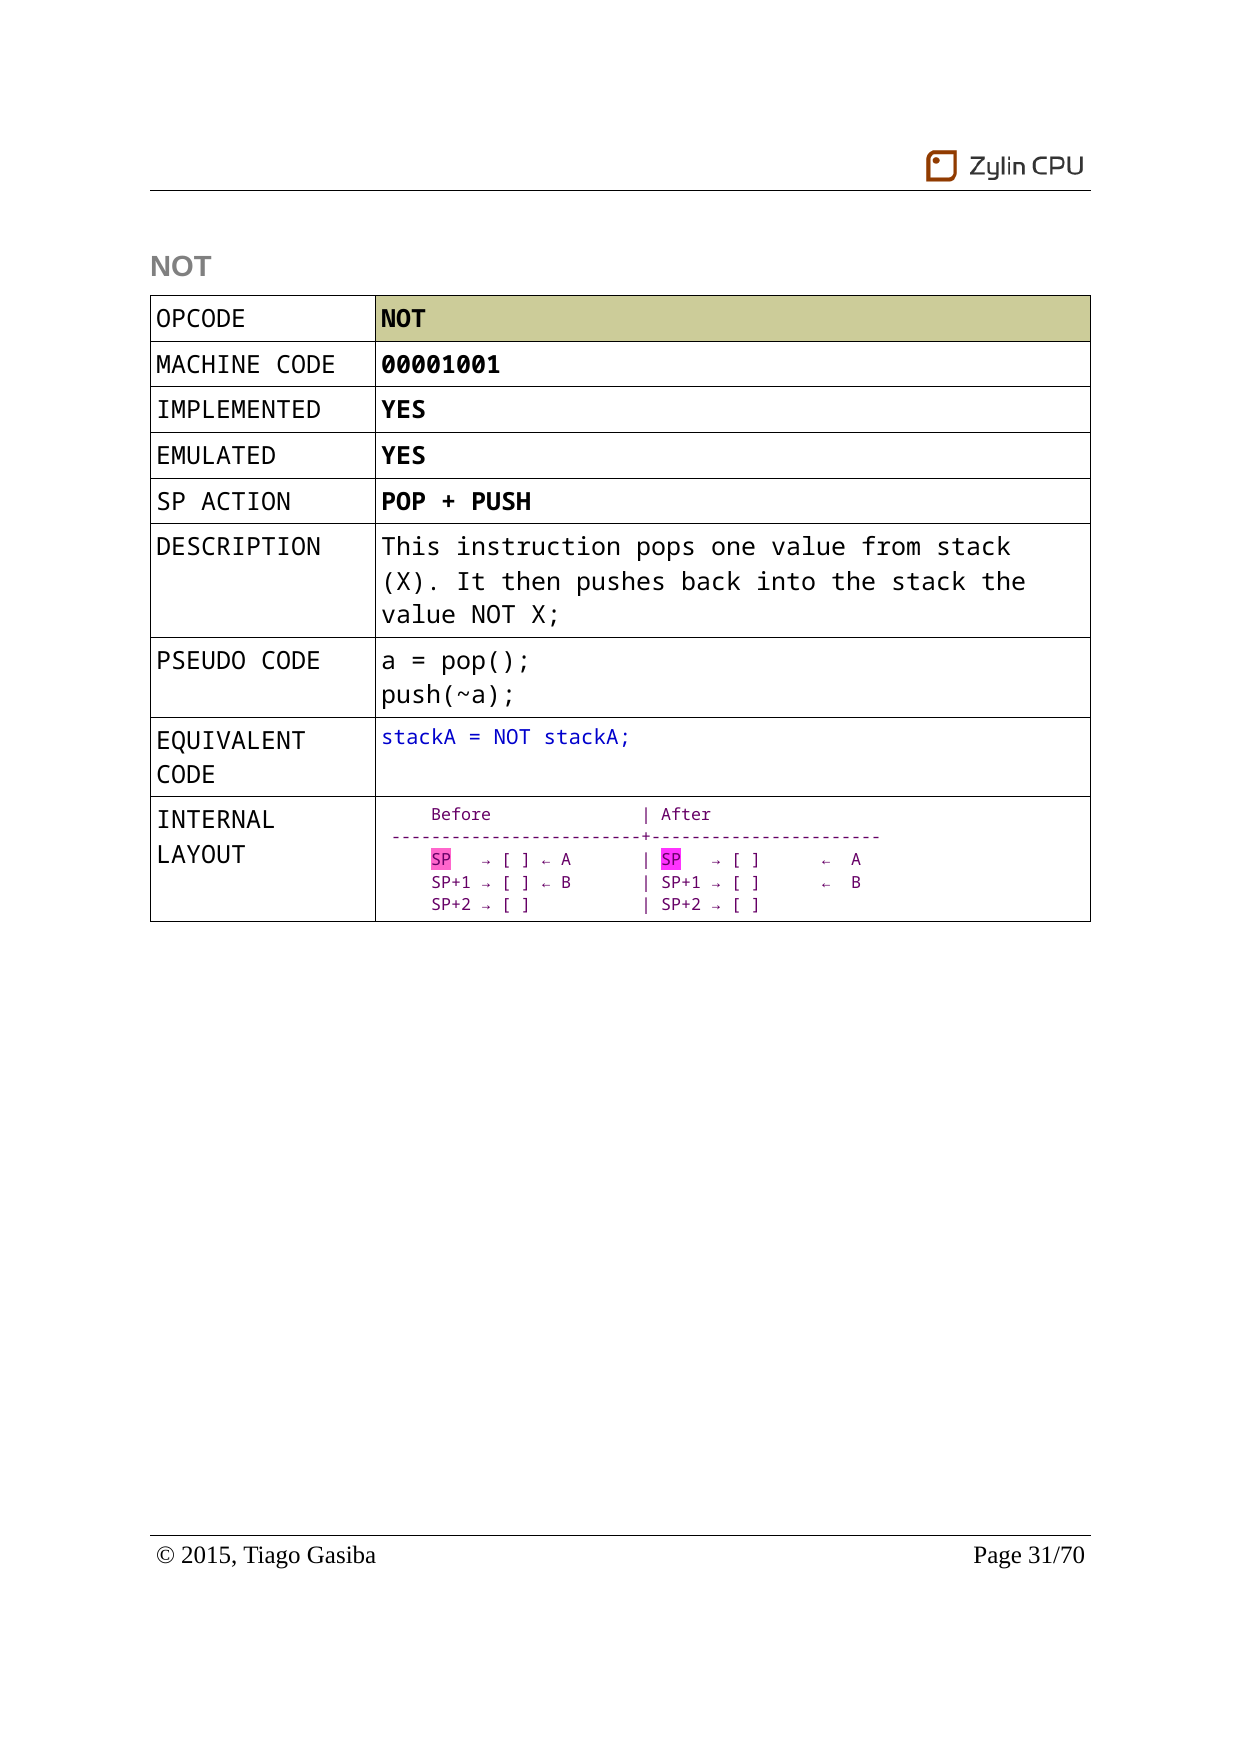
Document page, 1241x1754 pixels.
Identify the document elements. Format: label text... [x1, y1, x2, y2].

picture [922, 148, 1151, 185]
table_cell PSEUDO CODE [151, 638, 375, 717]
table_header NOT [376, 296, 1090, 341]
table_cell This instruction pops one value from stack (X). It then pushes back into the stack the value NOT X; [376, 524, 1090, 637]
table_cell MACHINE CODE [151, 342, 375, 386]
table_cell 00001001 [376, 342, 1090, 386]
table_cell POP + PUSH [376, 479, 1090, 523]
table_cell Before | After -------------------------+----------------------- SP → [ ] ← A | SP → [ ] ← A SP+1 → [ ] ← B | SP+1 → [ ] ← B SP+2 → [ ] | SP+2 → [ ] [376, 797, 1090, 921]
table_cell YES [376, 433, 1090, 478]
table_cell stackA = NOT stackA; [376, 718, 1090, 796]
table_header OPCODE [151, 296, 375, 341]
table_cell a = pop(); push(~a); [376, 638, 1090, 717]
table_cell IMPLEMENTED [151, 387, 375, 432]
table_cell DESCRIPTION [151, 524, 375, 637]
table_cell INTERNAL LAYOUT [151, 797, 375, 921]
table_cell EQUIVALENT CODE [151, 718, 375, 796]
table_cell YES [376, 387, 1090, 432]
table_cell SP ACTION [151, 479, 375, 523]
subtitle NOT [150, 249, 1091, 283]
table_cell EMULATED [151, 433, 375, 478]
